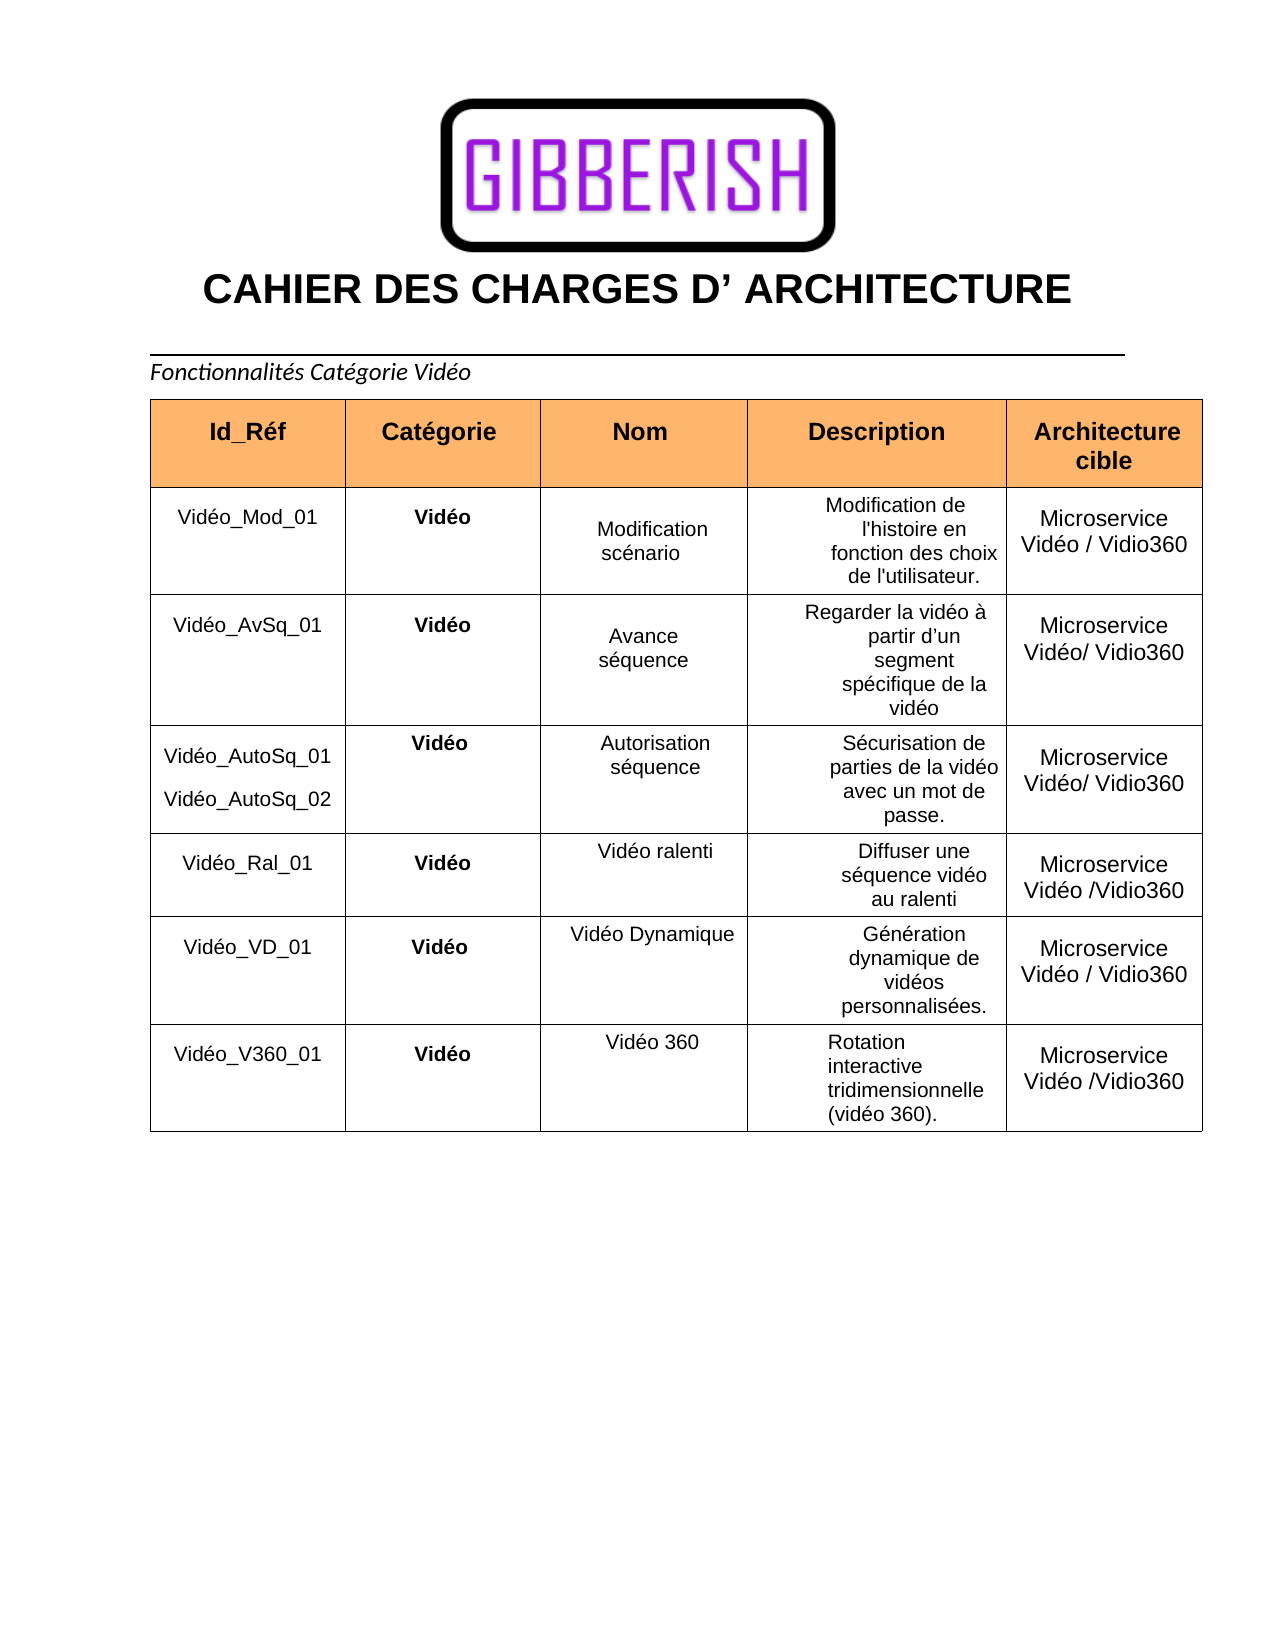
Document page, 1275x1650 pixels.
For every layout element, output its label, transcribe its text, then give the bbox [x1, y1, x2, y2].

table_header Description [748, 400, 1006, 487]
table_cell Sécurisation de parties de la vidéo avec un mot de passe. [748, 726, 1006, 833]
table_cell Vidéo 360 [541, 1025, 747, 1131]
table_cell Vidéo [346, 726, 540, 833]
table_cell Vidéo_V360_01 [151, 1025, 345, 1131]
table_cell Vidéo_Ral_01 [151, 834, 345, 916]
table_cell Vidéo_AvSq_01 [151, 595, 345, 725]
table_cell Vidéo_AutoSq_01 Vidéo_AutoSq_02 [151, 726, 345, 833]
table_cell Microservice Vidéo / Vidio360 [1007, 488, 1202, 594]
table_cell Microservice Vidéo / Vidio360 [1007, 917, 1202, 1024]
table_cell Vidéo [346, 834, 540, 916]
table_cell Regarder la vidéo à partir d’un segment spécifique de la vidéo [748, 595, 1006, 725]
table_header Architecture cible [1007, 400, 1202, 487]
table_cell Vidéo [346, 488, 540, 594]
picture [429, 86, 846, 265]
table_cell Modification de l'histoire en fonction des choix de l'utilisateur. [748, 488, 1006, 594]
table_header Catégorie [346, 400, 540, 487]
table_cell Vidéo Dynamique [541, 917, 747, 1024]
table_header Nom [541, 400, 747, 487]
table_cell Microservice Vidéo/ Vidio360 [1007, 726, 1202, 833]
table_cell Microservice Vidéo /Vidio360 [1007, 1025, 1202, 1131]
text Fonctionnalités Catégorie Vidéo [150, 356, 1125, 386]
table_cell Modification scénario [541, 488, 747, 594]
table_cell Vidéo [346, 595, 540, 725]
table_cell Vidéo ralenti [541, 834, 747, 916]
table_cell Microservice Vidéo/ Vidio360 [1007, 595, 1202, 725]
table_cell Vidéo [346, 917, 540, 1024]
table_cell Génération dynamique de vidéos personnalisées. [748, 917, 1006, 1024]
table_cell Avance séquence [541, 595, 747, 725]
table_cell Microservice Vidéo /Vidio360 [1007, 834, 1202, 916]
table_header Id_Réf [151, 400, 345, 487]
table_cell Autorisation séquence [541, 726, 747, 833]
table_cell Vidéo [346, 1025, 540, 1131]
table_cell Rotation interactive tridimensionnelle (vidéo 360). [748, 1025, 1006, 1131]
table_cell Vidéo_VD_01 [151, 917, 345, 1024]
table_cell Vidéo_Mod_01 [151, 488, 345, 594]
table_cell Diffuser une séquence vidéo au ralenti [748, 834, 1006, 916]
